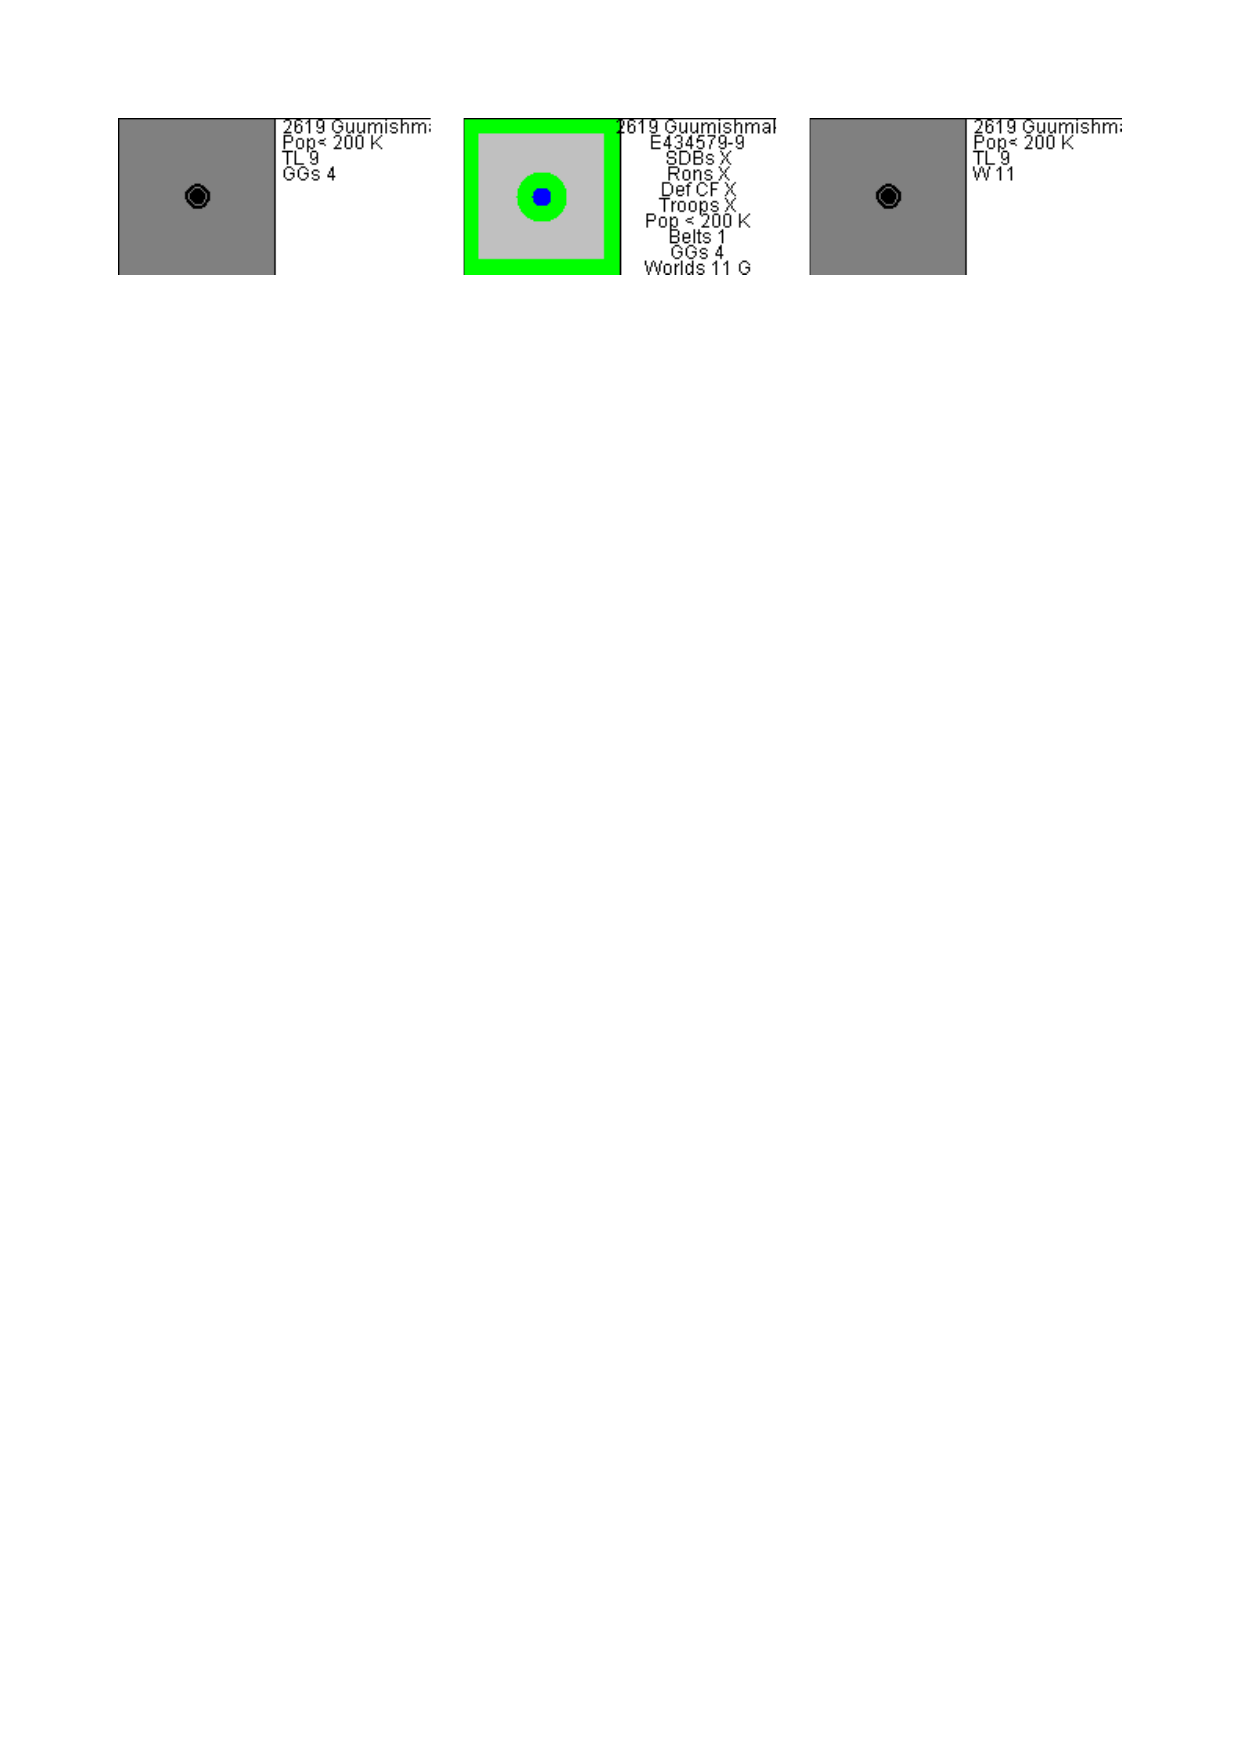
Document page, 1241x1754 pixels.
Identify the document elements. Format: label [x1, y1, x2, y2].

picture [118, 118, 431, 275]
picture [809, 118, 1122, 275]
picture [463, 118, 777, 275]
